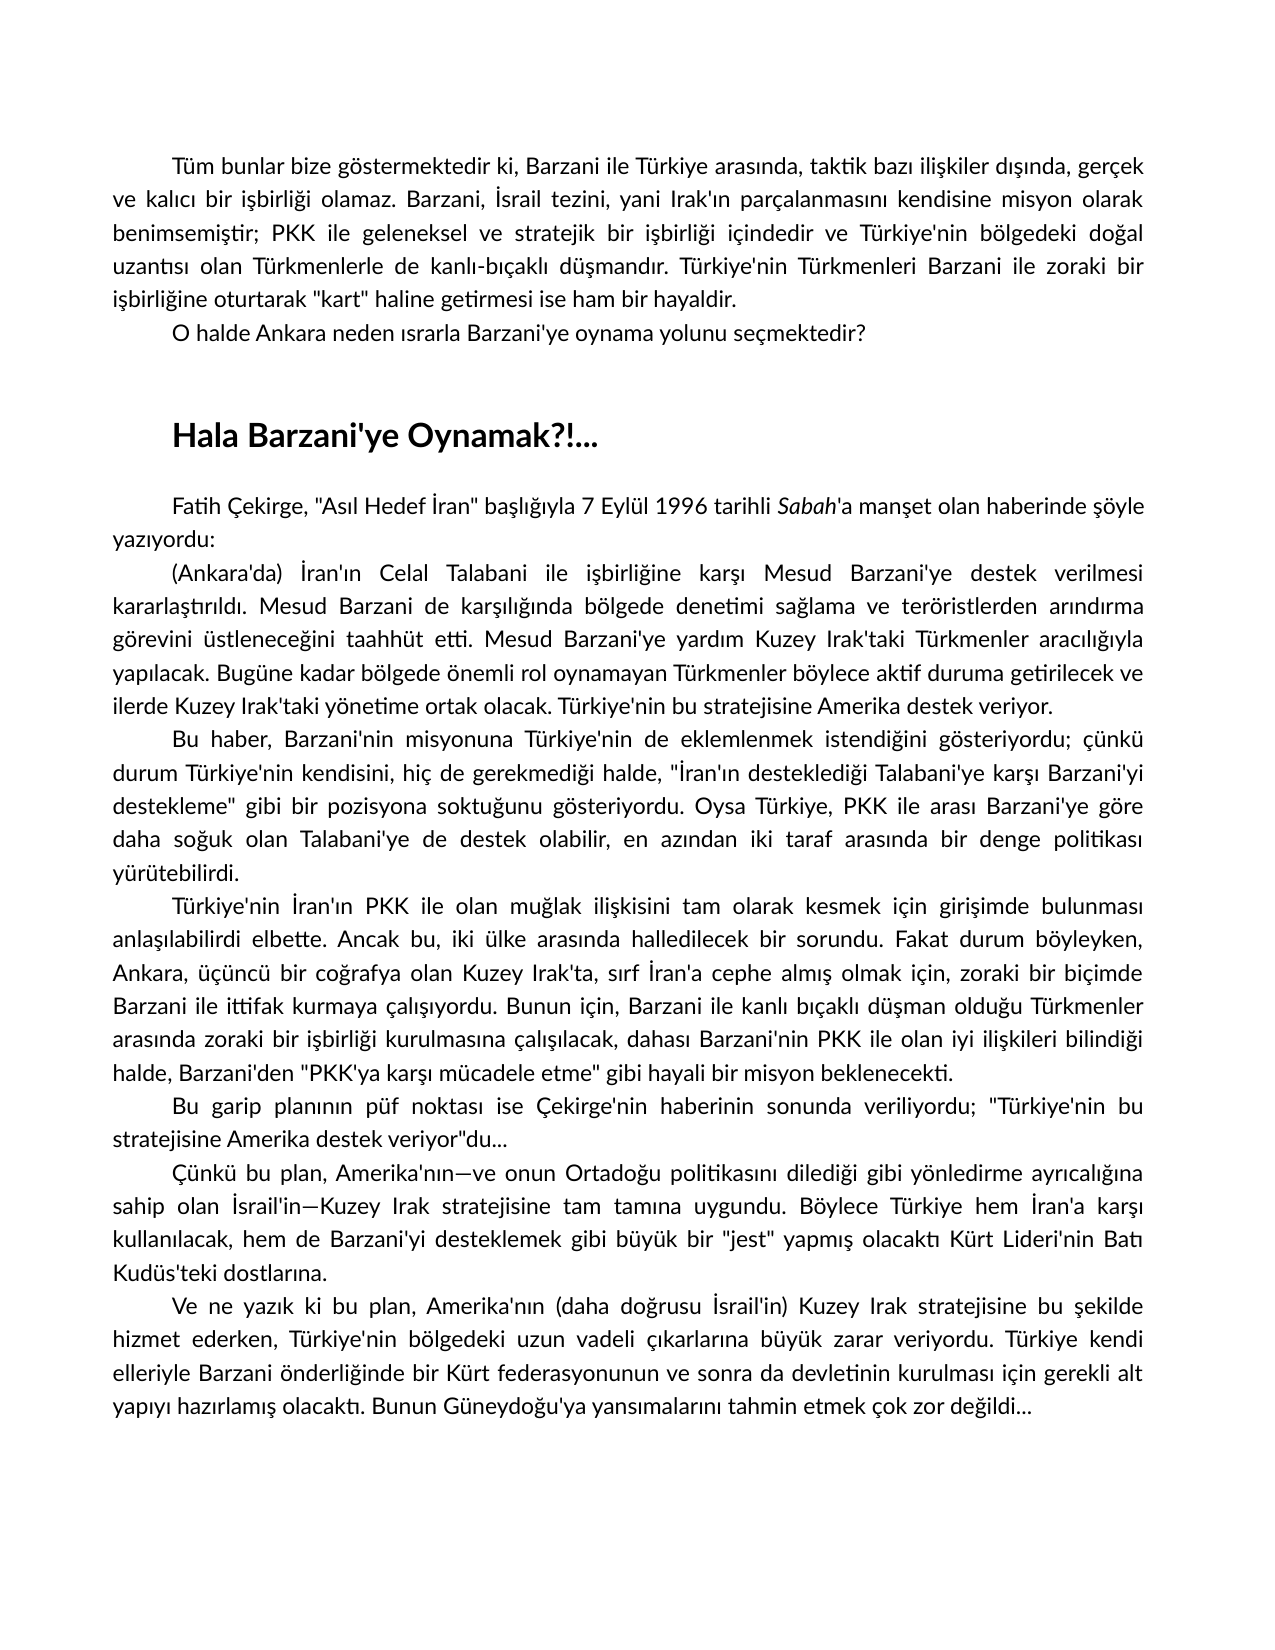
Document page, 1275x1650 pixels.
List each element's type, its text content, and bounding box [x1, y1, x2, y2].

text Hala Barzani'ye Oynamak?!... [112, 414, 1145, 454]
text Ve ne yazık ki bu plan, Amerika'nın (daha doğrusu İsrail'in) Kuzey Irak stratejisine bu şekilde hizmet ederken, Türkiye'nin bölgedeki uzun vadeli çıkarlarına büyük zarar veriyordu. Türkiye kendi elleriyle Barzani önderliğinde bir Kürt federasyonunun ve sonra da devletinin kurulması için gerekli alt yapıyı hazırlamış olacaktı. Bunun Güneydoğu'ya yansımalarını tahmin etmek çok zor değildi... [112, 1288, 1145, 1421]
text Tüm bunlar bize göstermektedir ki, Barzani ile Türkiye arasında, taktik bazı ilişkiler dışında, gerçek ve kalıcı bir işbirliği olamaz. Barzani, İsrail tezini, yani Irak'ın parçalanmasını kendisine misyon olarak benimsemiştir; PKK ile geleneksel ve stratejik bir işbirliği içindedir ve Türkiye'nin bölgedeki doğal uzantısı olan Türkmenlerle de kanlı-bıçaklı düşmandır. Türkiye'nin Türkmenleri Barzani ile zoraki bir işbirliğine oturtarak "kart" haline getirmesi ise ham bir hayaldir. [112, 148, 1145, 314]
text Türkiye'nin İran'ın PKK ile olan muğlak ilişkisini tam olarak kesmek için girişimde bulunması anlaşılabilirdi elbette. Ancak bu, iki ülke arasında halledilecek bir sorundu. Fakat durum böyleyken, Ankara, üçüncü bir coğrafya olan Kuzey Irak'ta, sırf İran'a cephe almış olmak için, zoraki bir biçimde Barzani ile ittifak kurmaya çalışıyordu. Bunun için, Barzani ile kanlı bıçaklı düşman olduğu Türkmenler arasında zoraki bir işbirliği kurulmasına çalışılacak, dahası Barzani'nin PKK ile olan iyi ilişkileri bilindiği halde, Barzani'den "PKK'ya karşı mücadele etme" gibi hayali bir misyon beklenecekti. [112, 888, 1145, 1088]
text Çünkü bu plan, Amerika'nın—ve onun Ortadoğu politikasını dilediği gibi yönledirme ayrıcalığına sahip olan İsrail'in—Kuzey Irak stratejisine tam tamına uygundu. Böylece Türkiye hem İran'a karşı kullanılacak, hem de Barzani'yi desteklemek gibi büyük bir "jest" yapmış olacaktı Kürt Lideri'nin Batı Kudüs'teki dostlarına. [112, 1154, 1145, 1288]
text (Ankara'da) İran'ın Celal Talabani ile işbirliğine karşı Mesud Barzani'ye destek verilmesi kararlaştırıldı. Mesud Barzani de karşılığında bölgede denetimi sağlama ve teröristlerden arındırma görevini üstleneceğini taahhüt etti. Mesud Barzani'ye yardım Kuzey Irak'taki Türkmenler aracılığıyla yapılacak. Bugüne kadar bölgede önemli rol oynamayan Türkmenler böylece aktif duruma getirilecek ve ilerde Kuzey Irak'taki yönetime ortak olacak. Türkiye'nin bu stratejisine Amerika destek veriyor. [112, 554, 1145, 721]
text Fatih Çekirge, "Asıl Hedef İran" başlığıyla 7 Eylül 1996 tarihli Sabah'a manşet olan haberinde şöyle yazıyordu: [112, 488, 1145, 554]
text Bu garip planının püf noktası ise Çekirge'nin haberinin sonunda veriliyordu; "Türkiye'nin bu stratejisine Amerika destek veriyor"du... [112, 1088, 1145, 1154]
text Bu haber, Barzani'nin misyonuna Türkiye'nin de eklemlenmek istendiğini gösteriyordu; çünkü durum Türkiye'nin kendisini, hiç de gerekmediği halde, "İran'ın desteklediği Talabani'ye karşı Barzani'yi destekleme" gibi bir pozisyona soktuğunu gösteriyordu. Oysa Türkiye, PKK ile arası Barzani'ye göre daha soğuk olan Talabani'ye de destek olabilir, en azından iki taraf arasında bir denge politikası yürütebilirdi. [112, 721, 1145, 888]
text O halde Ankara neden ısrarla Barzani'ye oynama yolunu seçmektedir? [112, 314, 1145, 348]
